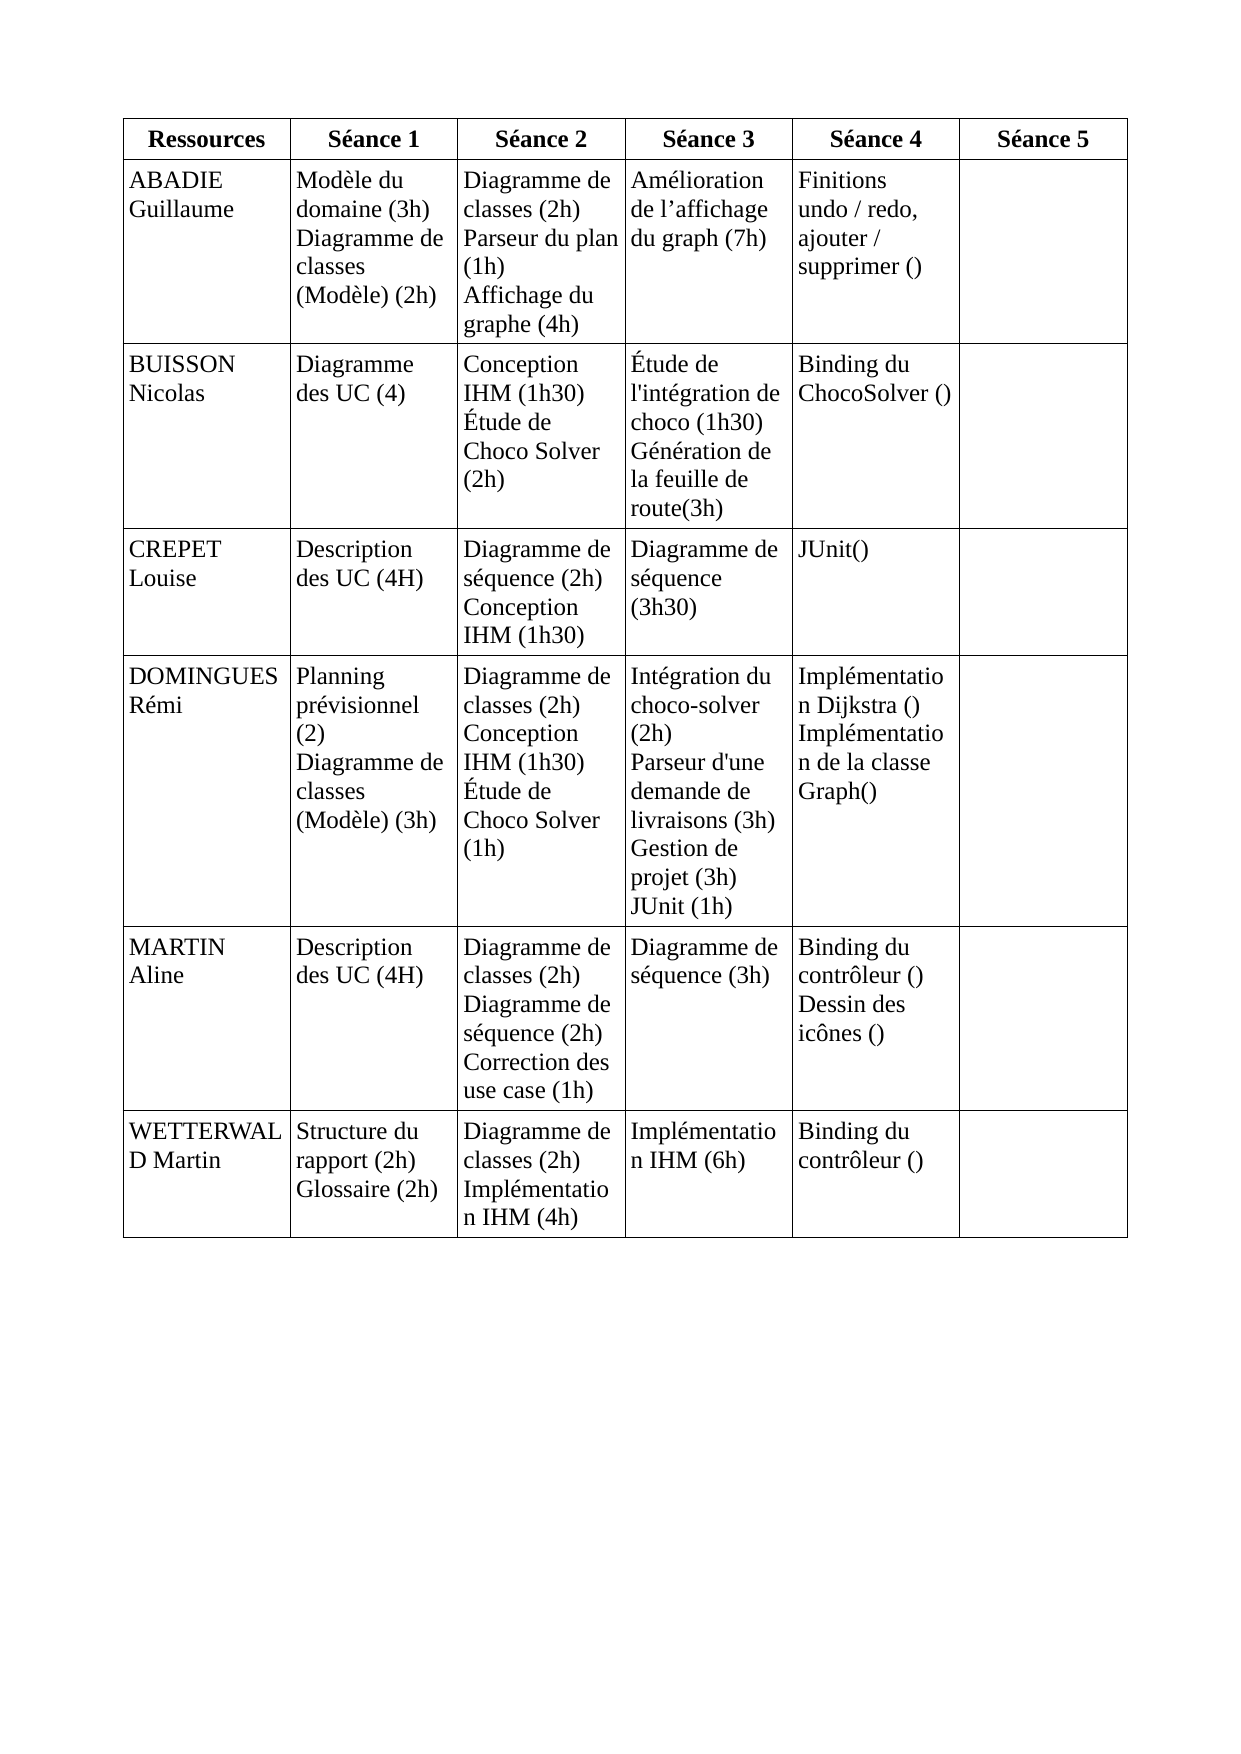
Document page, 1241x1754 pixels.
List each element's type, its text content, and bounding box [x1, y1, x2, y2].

table_cell Diagramme de classes (2h) Conception IHM (1h30) Étude de Choco Solver (1h) [458, 656, 625, 926]
table_cell CREPET Louise [124, 529, 290, 655]
table_cell ABADIE Guillaume [124, 160, 290, 343]
table_cell WETTERWALD Martin [124, 1111, 290, 1237]
table_header Séance 1 [291, 119, 457, 159]
table_header Ressources [124, 119, 290, 159]
table_cell Diagramme de séquence (2h) Conception IHM (1h30) [458, 529, 625, 655]
table_cell [960, 1111, 1127, 1237]
table_cell Diagramme de séquence (3h30) [626, 529, 792, 655]
table_cell Binding du contrôleur () Dessin des icônes () [793, 927, 959, 1110]
table_cell Amélioration de l’affichage du graph (7h) [626, 160, 792, 343]
table_cell Étude de l'intégration de choco (1h30) Génération de la feuille de route(3h) [626, 344, 792, 528]
table_cell Diagramme de séquence (3h) [626, 927, 792, 1110]
table_header Séance 4 [793, 119, 959, 159]
table_cell MARTIN Aline [124, 927, 290, 1110]
table_cell Implémentation Dijkstra () Implémentation de la classe Graph() [793, 656, 959, 926]
table_cell [960, 160, 1127, 343]
table_cell Description des UC (4H) [291, 529, 457, 655]
table_cell [960, 656, 1127, 926]
table_cell Diagramme de classes (2h) Implémentation IHM (4h) [458, 1111, 625, 1237]
table_cell Intégration du choco-solver (2h) Parseur d'une demande de livraisons (3h) Gestion de projet (3h) JUnit (1h) [626, 656, 792, 926]
table_header Séance 2 [458, 119, 625, 159]
table_cell Binding du ChocoSolver () [793, 344, 959, 528]
table_cell Description des UC (4H) [291, 927, 457, 1110]
table_cell [960, 927, 1127, 1110]
table_cell Binding du contrôleur () [793, 1111, 959, 1237]
table_cell Finitions undo / redo, ajouter / supprimer () [793, 160, 959, 343]
table_cell BUISSON Nicolas [124, 344, 290, 528]
table_cell DOMINGUES Rémi [124, 656, 290, 926]
table_cell [960, 344, 1127, 528]
table_cell JUnit() [793, 529, 959, 655]
table_cell Structure du rapport (2h) Glossaire (2h) [291, 1111, 457, 1237]
table_header Séance 3 [626, 119, 792, 159]
table_cell Conception IHM (1h30) Étude de Choco Solver (2h) [458, 344, 625, 528]
table_cell Diagramme de classes (2h) Diagramme de séquence (2h) Correction des use case (1h) [458, 927, 625, 1110]
table_cell Implémentation IHM (6h) [626, 1111, 792, 1237]
table_cell Diagramme de classes (2h) Parseur du plan (1h) Affichage du graphe (4h) [458, 160, 625, 343]
table_cell [960, 529, 1127, 655]
table_cell Modèle du domaine (3h) Diagramme de classes (Modèle) (2h) [291, 160, 457, 343]
table_header Séance 5 [960, 119, 1127, 159]
table_cell Planning prévisionnel (2) Diagramme de classes (Modèle) (3h) [291, 656, 457, 926]
table_cell Diagramme des UC (4) [291, 344, 457, 528]
